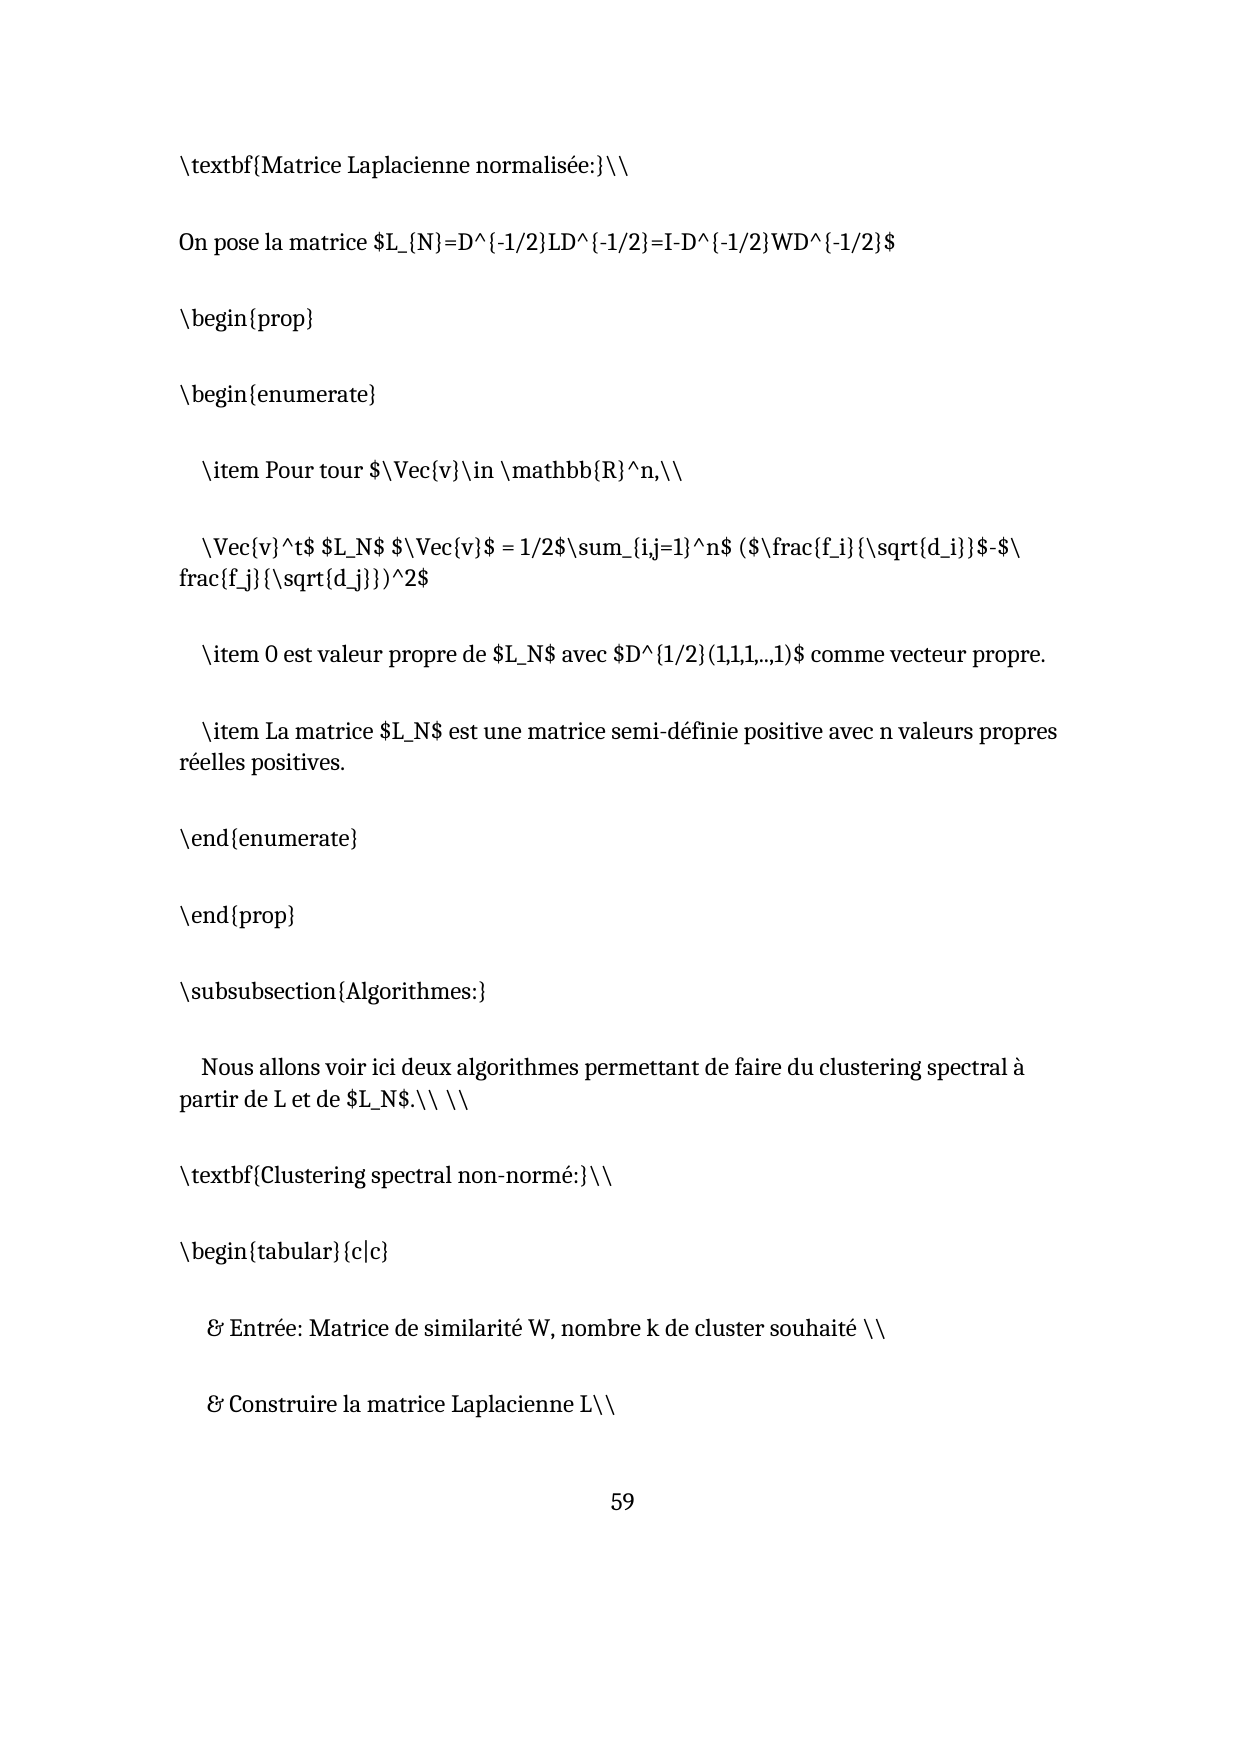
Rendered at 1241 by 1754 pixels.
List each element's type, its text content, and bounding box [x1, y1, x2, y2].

text \begin{enumerate} [179, 380, 1065, 409]
text \begin{prop} [179, 304, 1065, 332]
text \end{prop} [179, 901, 1065, 929]
text & Entrée: Matrice de similarité W, nombre k de cluster souhaité \\ [179, 1313, 1065, 1342]
text \begin{tabular}{c|c} [179, 1237, 1065, 1266]
text & Construire la matrice Laplacienne L\\ [179, 1390, 1065, 1418]
text \item 0 est valeur propre de $L_N$ avec $D^{1/2}(1,1,1,..,1)$ comme vecteur propre. [179, 640, 1065, 669]
text \Vec{v}^t$ $L_N$ $\Vec{v}$ = 1/2$\sum_{i,j=1}^n$ ($\frac{f_i}{\sqrt{d_i}}$-$\frac{f_j}{\sqrt{d_j}})^2$ [179, 532, 1065, 593]
text \textbf{Matrice Laplacienne normalisée:}\\ [179, 151, 1065, 180]
text On pose la matrice $L_{N}=D^{-1/2}LD^{-1/2}=I-D^{-1/2}WD^{-1/2}$ [179, 227, 1065, 256]
text \subsubsection{Algorithmes:} [179, 977, 1065, 1006]
text Nous allons voir ici deux algorithmes permettant de faire du clustering spectral à partir de L et de $L_N$.\\ \\ [179, 1053, 1065, 1113]
text \item La matrice $L_N$ est une matrice semi-définie positive avec n valeurs propres réelles positives. [179, 717, 1065, 777]
text \end{enumerate} [179, 824, 1065, 853]
text \textbf{Clustering spectral non-normé:}\\ [179, 1161, 1065, 1190]
text \item Pour tour $\Vec{v}\in \mathbb{R}^n,\\ [179, 456, 1065, 485]
